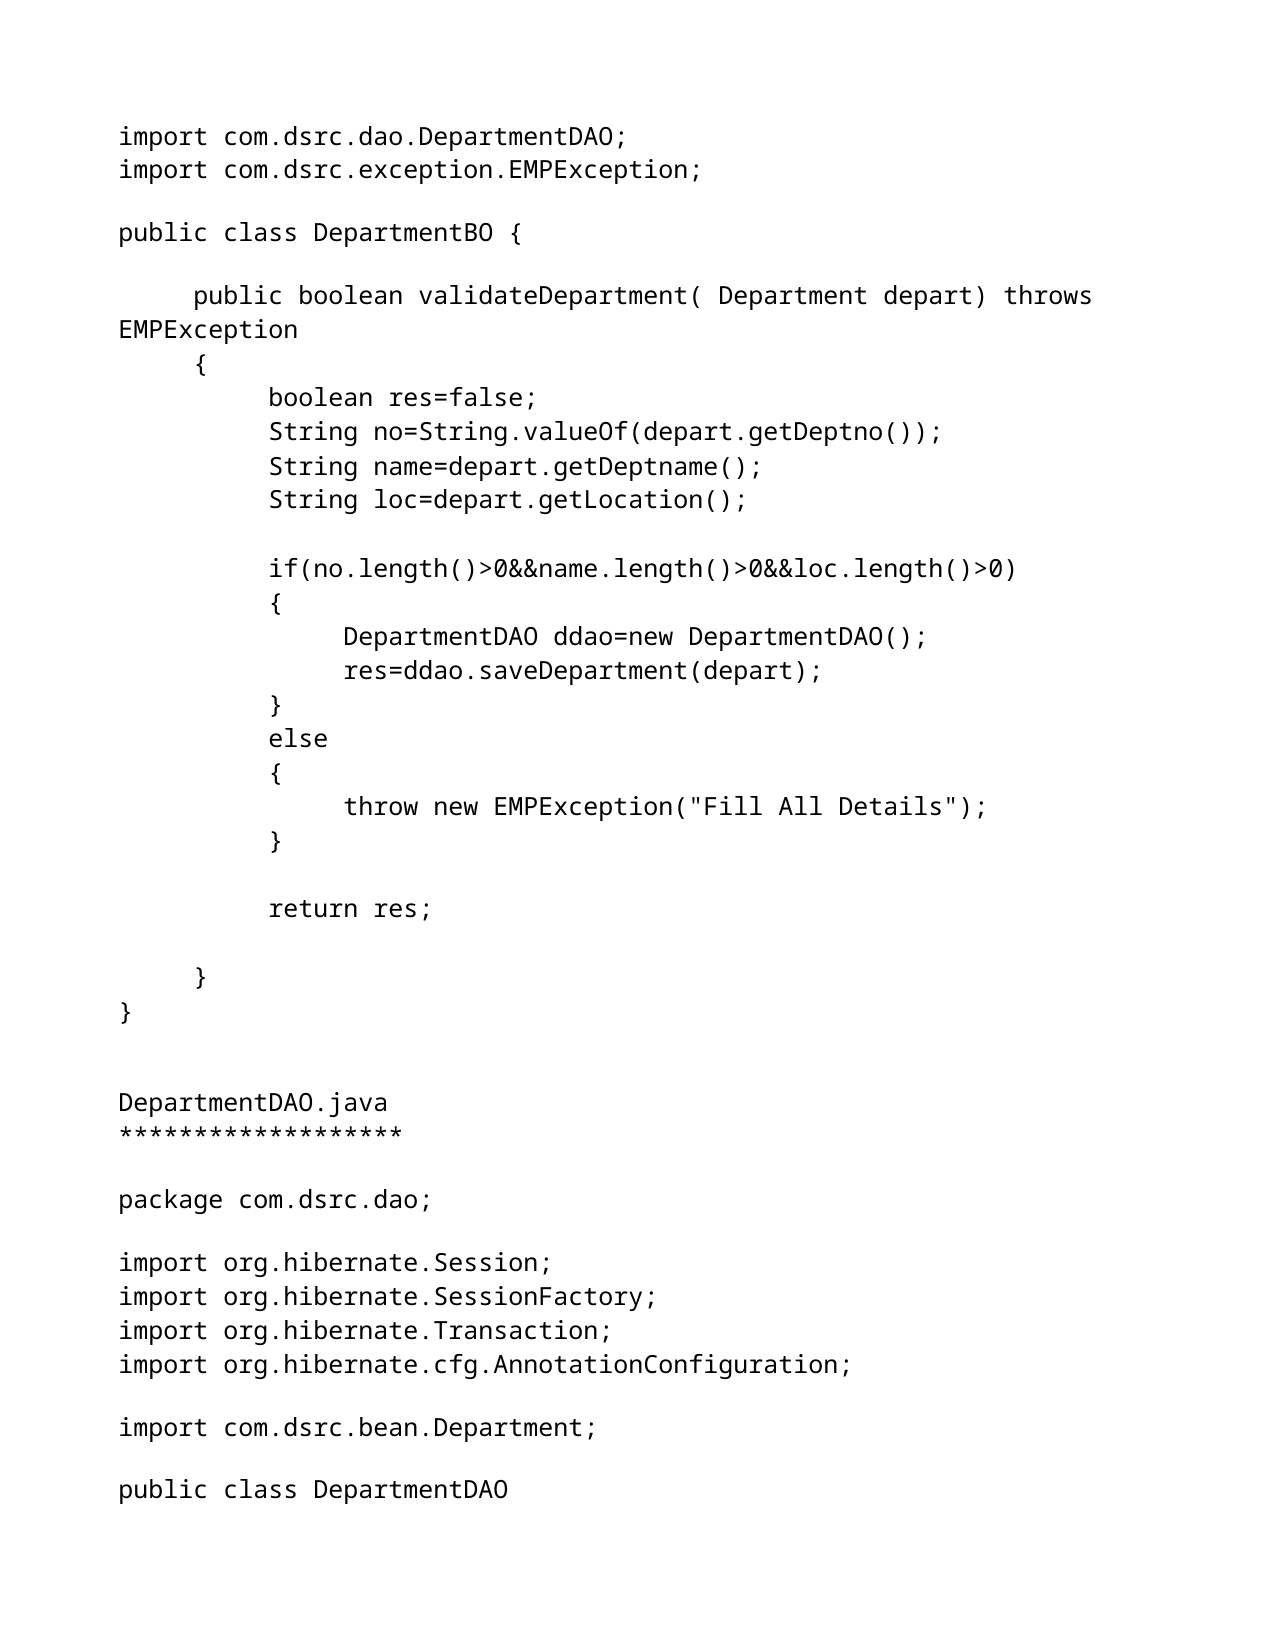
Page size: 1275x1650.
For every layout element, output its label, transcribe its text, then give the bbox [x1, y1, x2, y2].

text import com.dsrc.dao.DepartmentDAO; [118, 118, 1157, 152]
text if(no.length()>0&&name.length()>0&&loc.length()>0) [118, 550, 1157, 584]
text ******************* [118, 1119, 1157, 1153]
text { [118, 346, 1157, 380]
text throw new EMPException("Fill All Details"); [118, 789, 1157, 823]
text } [118, 993, 1157, 1027]
text String no=String.valueOf(depart.getDeptno()); [118, 414, 1157, 448]
text import org.hibernate.Session; [118, 1244, 1157, 1278]
text import com.dsrc.exception.EMPException; [118, 152, 1157, 186]
text DepartmentDAO ddao=new DepartmentDAO(); [118, 618, 1157, 652]
text } [118, 959, 1157, 993]
text import com.dsrc.bean.Department; [118, 1409, 1157, 1443]
text import org.hibernate.Transaction; [118, 1312, 1157, 1347]
text public boolean validateDepartment( Department depart) throws EMPException [118, 278, 1157, 346]
text public class DepartmentBO { [118, 215, 1157, 249]
text import org.hibernate.SessionFactory; [118, 1278, 1157, 1312]
text String name=depart.getDeptname(); [118, 448, 1157, 482]
text DepartmentDAO.java [118, 1085, 1157, 1119]
text { [118, 755, 1157, 789]
text import org.hibernate.cfg.AnnotationConfiguration; [118, 1347, 1157, 1381]
text public class DepartmentDAO [118, 1472, 1157, 1506]
text res=ddao.saveDepartment(depart); [118, 652, 1157, 687]
text return res; [118, 891, 1157, 925]
text String loc=depart.getLocation(); [118, 482, 1157, 516]
text { [118, 584, 1157, 618]
text package com.dsrc.dao; [118, 1182, 1157, 1216]
text } [118, 687, 1157, 721]
text } [118, 823, 1157, 857]
text boolean res=false; [118, 380, 1157, 414]
text else [118, 721, 1157, 755]
